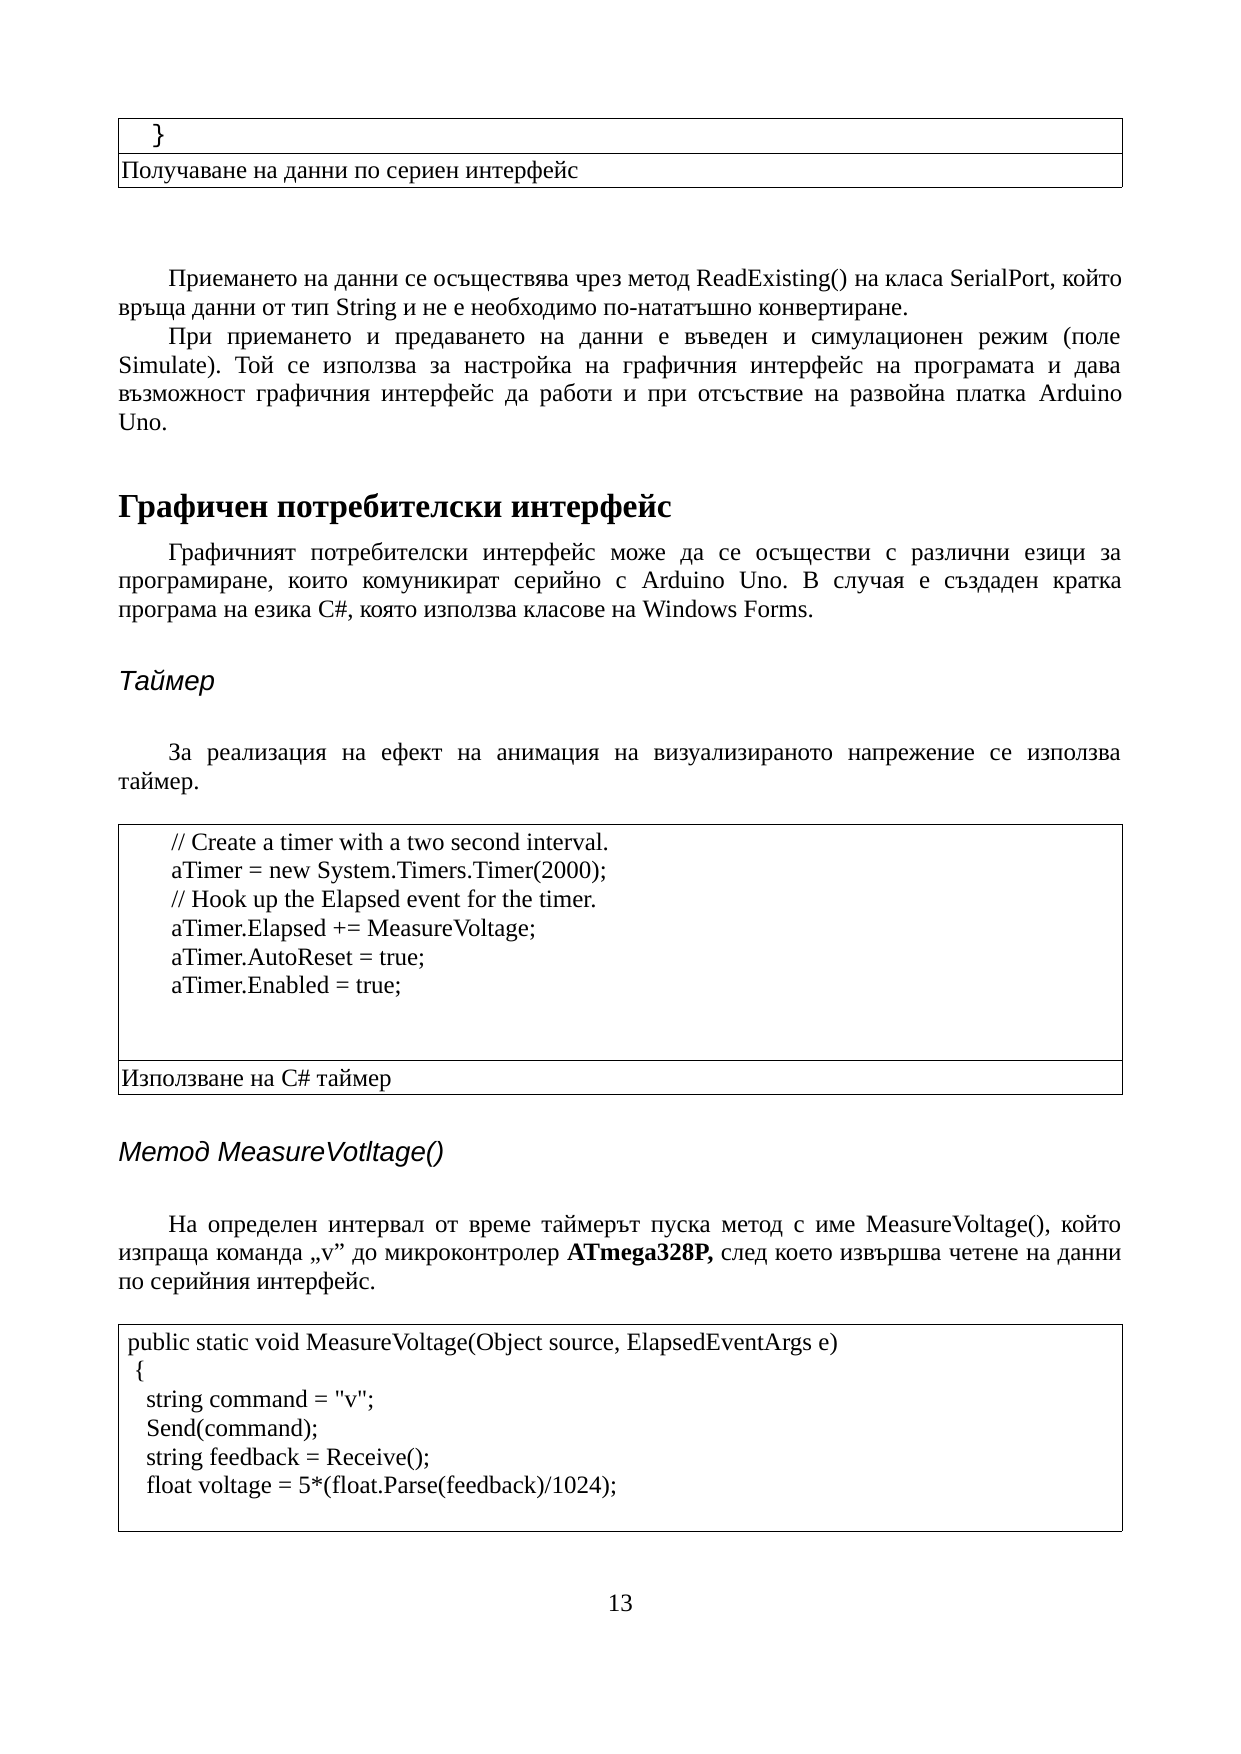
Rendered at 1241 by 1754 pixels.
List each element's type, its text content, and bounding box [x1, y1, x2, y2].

table_header } [119, 119, 1122, 152]
text При приемането и предаването на данни е въведен и симулационен режим (поле Simulate). Той се използва за настройка на графичния интерфейс на програмата и дава възможност графичния интерфейс да работи и при отсъствие на развойна платка Arduino Uno. [118, 321, 1122, 436]
table_cell Използване на C# таймер [119, 1061, 1122, 1094]
subtitle Графичен потребителски интерфейс [118, 486, 1122, 524]
table_header public static void MeasureVoltage(Object source, ElapsedEventArgs e) { string command = "v"; Send(command); string feedback = Receive(); float voltage = 5*(float.Parse(feedback)/1024); [119, 1325, 1122, 1531]
text Графичният потребителски интерфейс може да се осъществи с различни езици за програмиране, които комуникират серийно с Arduino Uno. В случая е създаден кратка програма на езика C#, която използва класове на Windows Forms. [118, 537, 1122, 623]
text Приемането на данни се осъществява чрез метод ReadExisting() на класа SerialPort, който връща данни от тип String и не е необходимо по-нататъшно конвертиране. [118, 263, 1122, 321]
text За реализация на ефект на анимация на визуализираното напрежение се използва таймер. [118, 737, 1122, 795]
table_cell Получаване на данни по сериен интерфейс [119, 154, 1122, 187]
subtitle Метод MeasureVotltage() [118, 1136, 1122, 1167]
text На определен интервал от време таймерът пуска метод с име MeasureVoltage(), който изпраща команда „v” до микроконтролер ATmega328P, след което извършва четене на данни по серийния интерфейс. [118, 1209, 1122, 1295]
table_header // Create a timer with a two second interval. aTimer = new System.Timers.Timer(2000); // Hook up the Elapsed event for the timer. aTimer.Elapsed += MeasureVoltage; aTimer.AutoReset = true; aTimer.Enabled = true; [119, 825, 1122, 1059]
subtitle Таймер [118, 664, 1122, 696]
